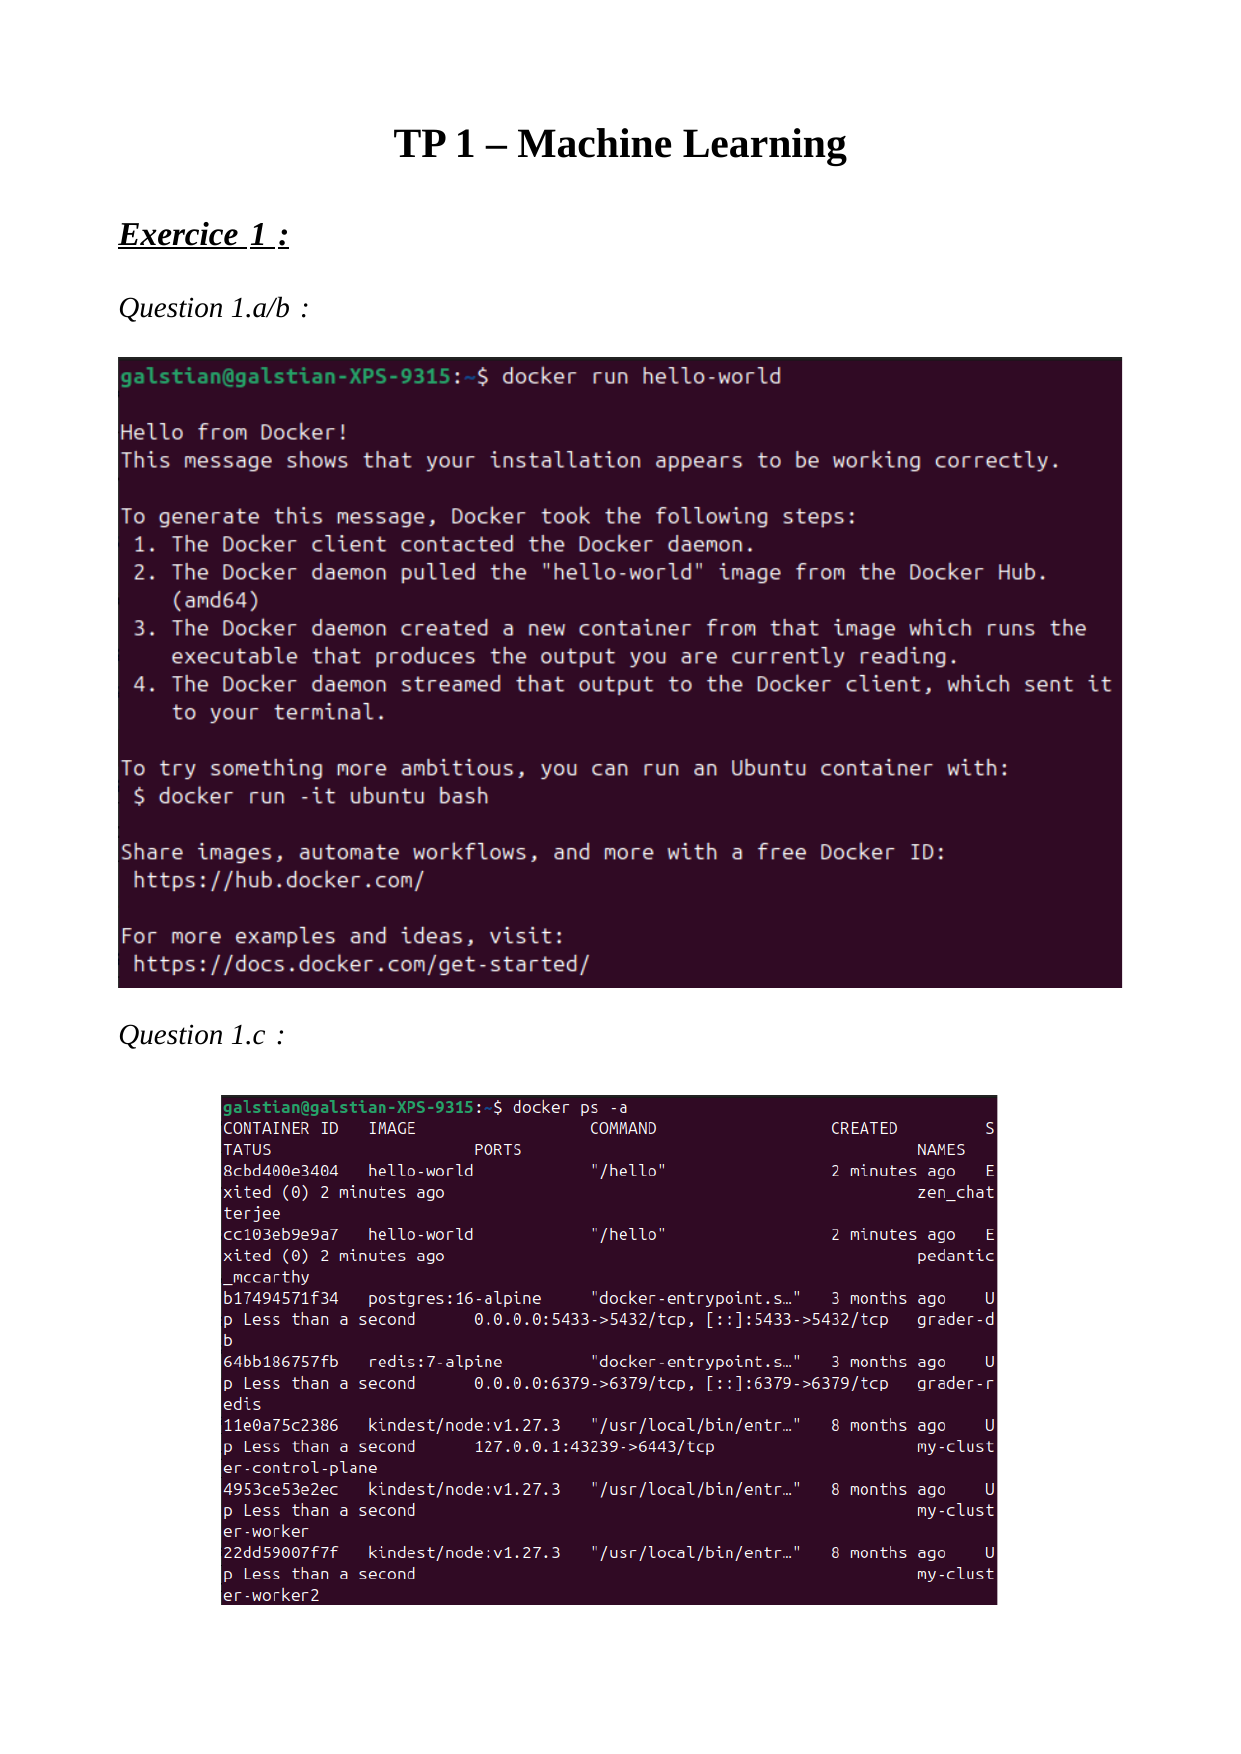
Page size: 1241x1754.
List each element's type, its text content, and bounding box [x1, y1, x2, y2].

text TP 1 – Machine Learning [118, 118, 1122, 166]
text Question 1.a/b : [118, 291, 1122, 324]
picture [221, 1095, 998, 1605]
text Question 1.c : [118, 1017, 1122, 1050]
text Exercice 1 : [118, 214, 1122, 252]
picture [118, 357, 1123, 988]
